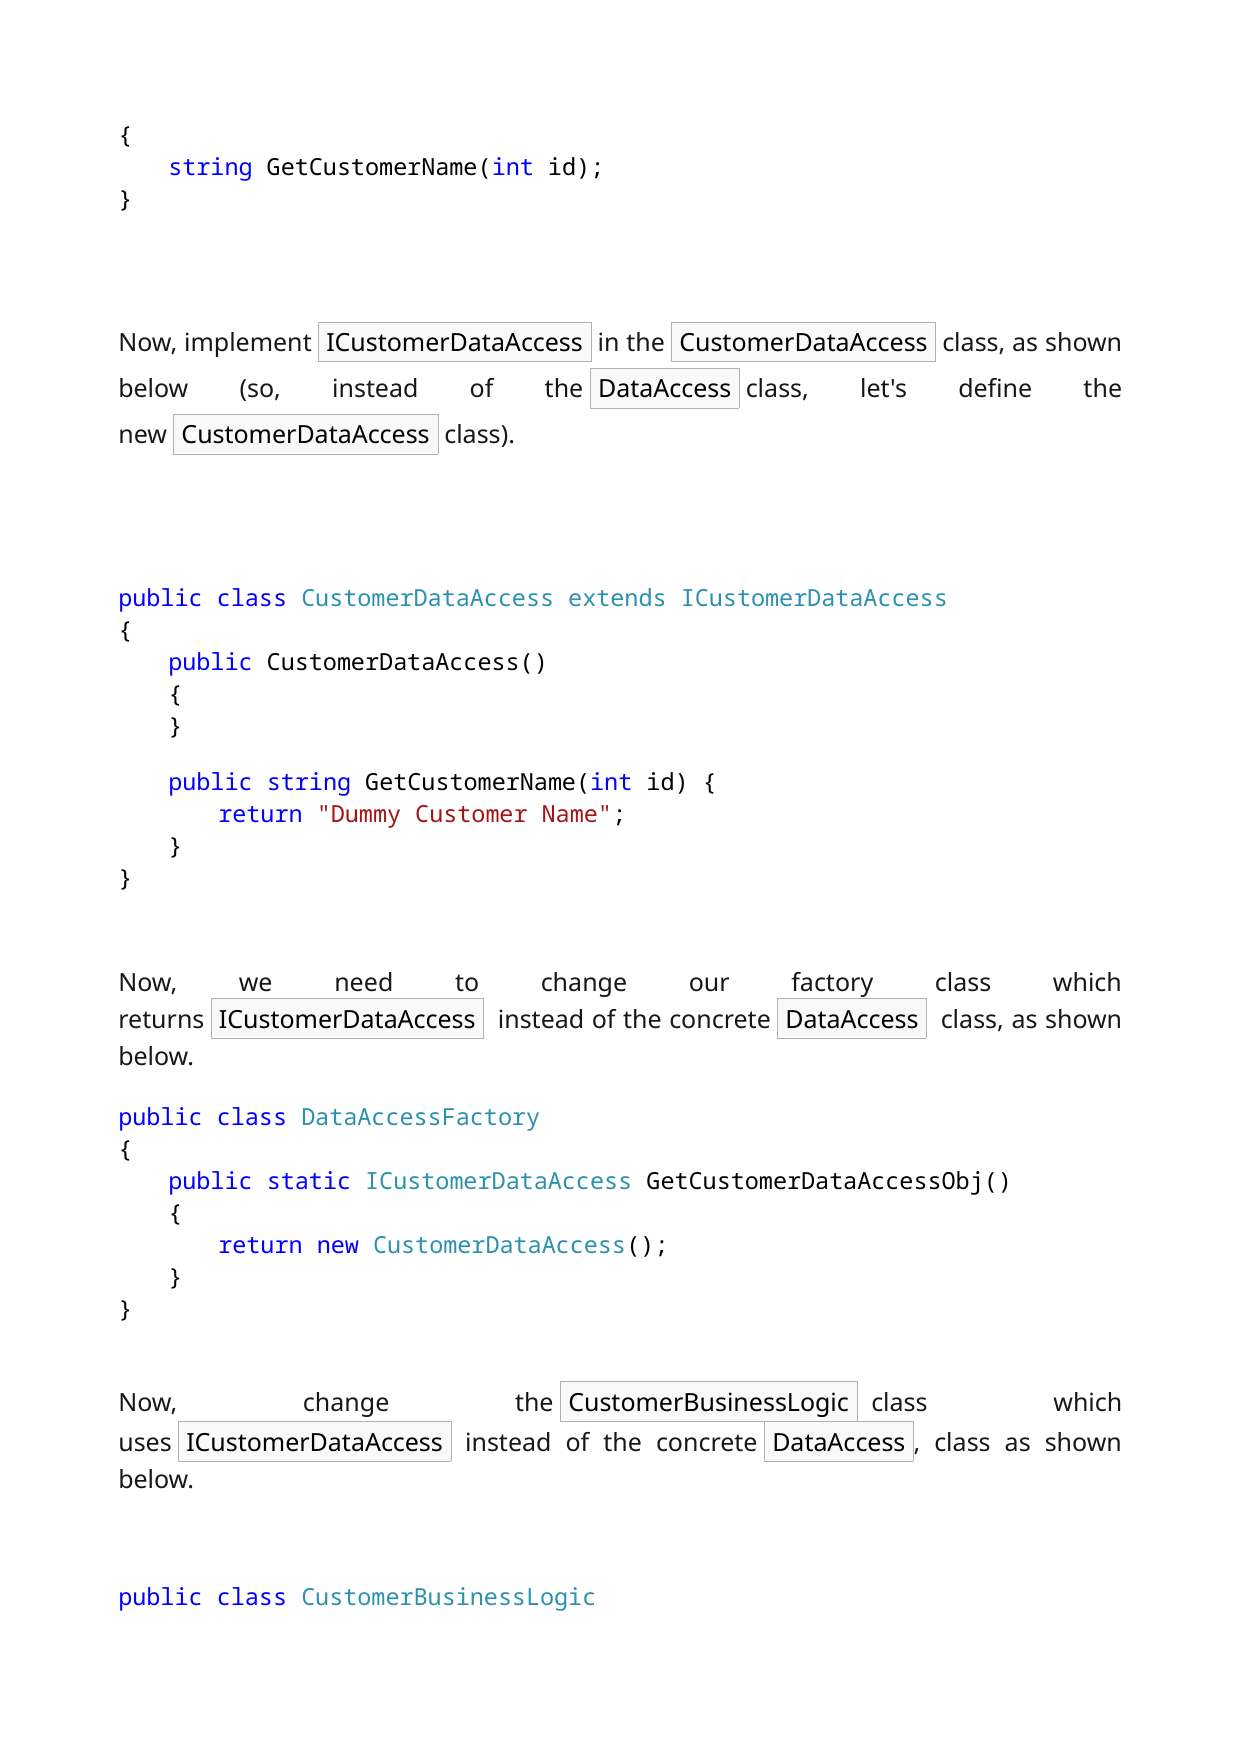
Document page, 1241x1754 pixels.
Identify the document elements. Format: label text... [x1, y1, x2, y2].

text return "Dummy Customer Name"; [118, 797, 1122, 829]
text public static ICustomerDataAccess GetCustomerDataAccessObj() [118, 1165, 1122, 1197]
text } [118, 710, 1122, 742]
text { [118, 1197, 1122, 1229]
text } [118, 182, 1122, 214]
text { [118, 118, 1122, 150]
text { [118, 1133, 1122, 1165]
text } [118, 1293, 1122, 1324]
text } [118, 829, 1122, 861]
text } [118, 1261, 1122, 1293]
text return new CustomerDataAccess(); [118, 1229, 1122, 1261]
text { [118, 614, 1122, 646]
text { [118, 678, 1122, 710]
text public class CustomerBusinessLogic [118, 1581, 1122, 1612]
text Now, implement ICustomerDataAccess in the CustomerDataAccess class, as shown below (so, instead of the DataAccess class, let's define the new CustomerDataAccess class). [118, 322, 1122, 454]
text } [118, 861, 1122, 893]
text public string GetCustomerName(int id) { [118, 765, 1122, 797]
text string GetCustomerName(int id); [118, 150, 1122, 182]
text Now, we need to change our factory class which returns ICustomerDataAccess instead of the concrete DataAccess class, as shown below. [118, 964, 1122, 1072]
text public class DataAccessFactory [118, 1101, 1122, 1133]
text Now, change the CustomerBusinessLogic class which uses ICustomerDataAccess instead of the concrete DataAccess, class as shown below. [118, 1381, 1122, 1496]
text public class CustomerDataAccess extends ICustomerDataAccess [118, 582, 1122, 614]
text public CustomerDataAccess() [118, 646, 1122, 678]
